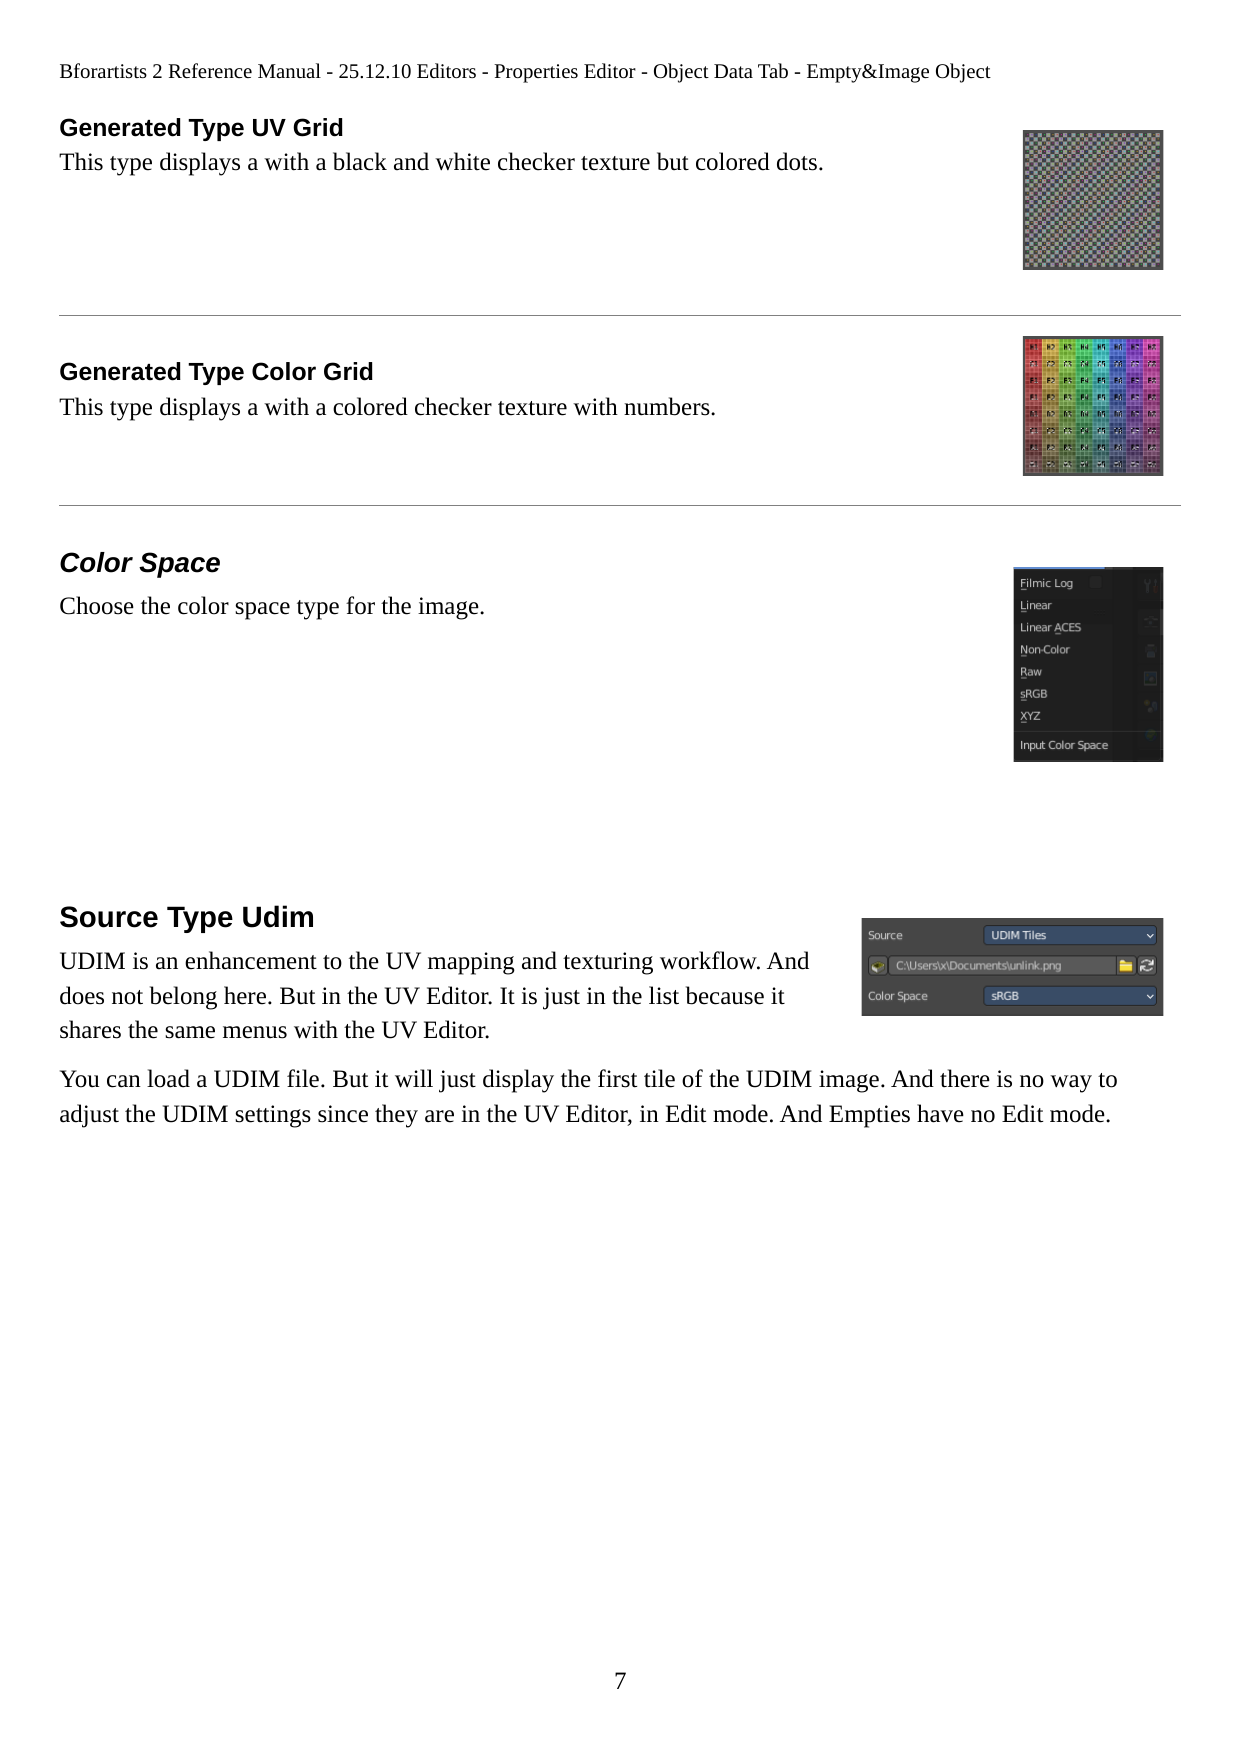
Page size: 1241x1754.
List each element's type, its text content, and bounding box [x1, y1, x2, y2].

text This type displays a with a black and white checker texture but colored dots. [59, 147, 1022, 176]
text This type displays a with a colored checker texture with numbers. [59, 392, 1022, 421]
subtitle Source Type Udim [59, 900, 1181, 934]
picture [1022, 336, 1164, 476]
picture [861, 918, 1164, 1016]
text UDIM is an enhancement to the UV mapping and texturing workflow. And does not belong here. But in the UV Editor. It is just in the list because it shares the same menus with the UV Editor. [59, 946, 1181, 1044]
text You can load a UDIM file. But it will just display the first tile of the UDIM image. And there is no way to adjust the UDIM settings since they are in the UV Editor, in Edit mode. And Empties have no Edit mode. [59, 1064, 1181, 1128]
picture [1022, 130, 1164, 270]
subtitle Color Space [59, 547, 1181, 579]
subtitle Generated Type UV Grid [59, 113, 1181, 141]
picture [1013, 567, 1164, 762]
text Choose the color space type for the image. [59, 591, 1013, 620]
subtitle Generated Type Color Grid [59, 357, 1022, 386]
